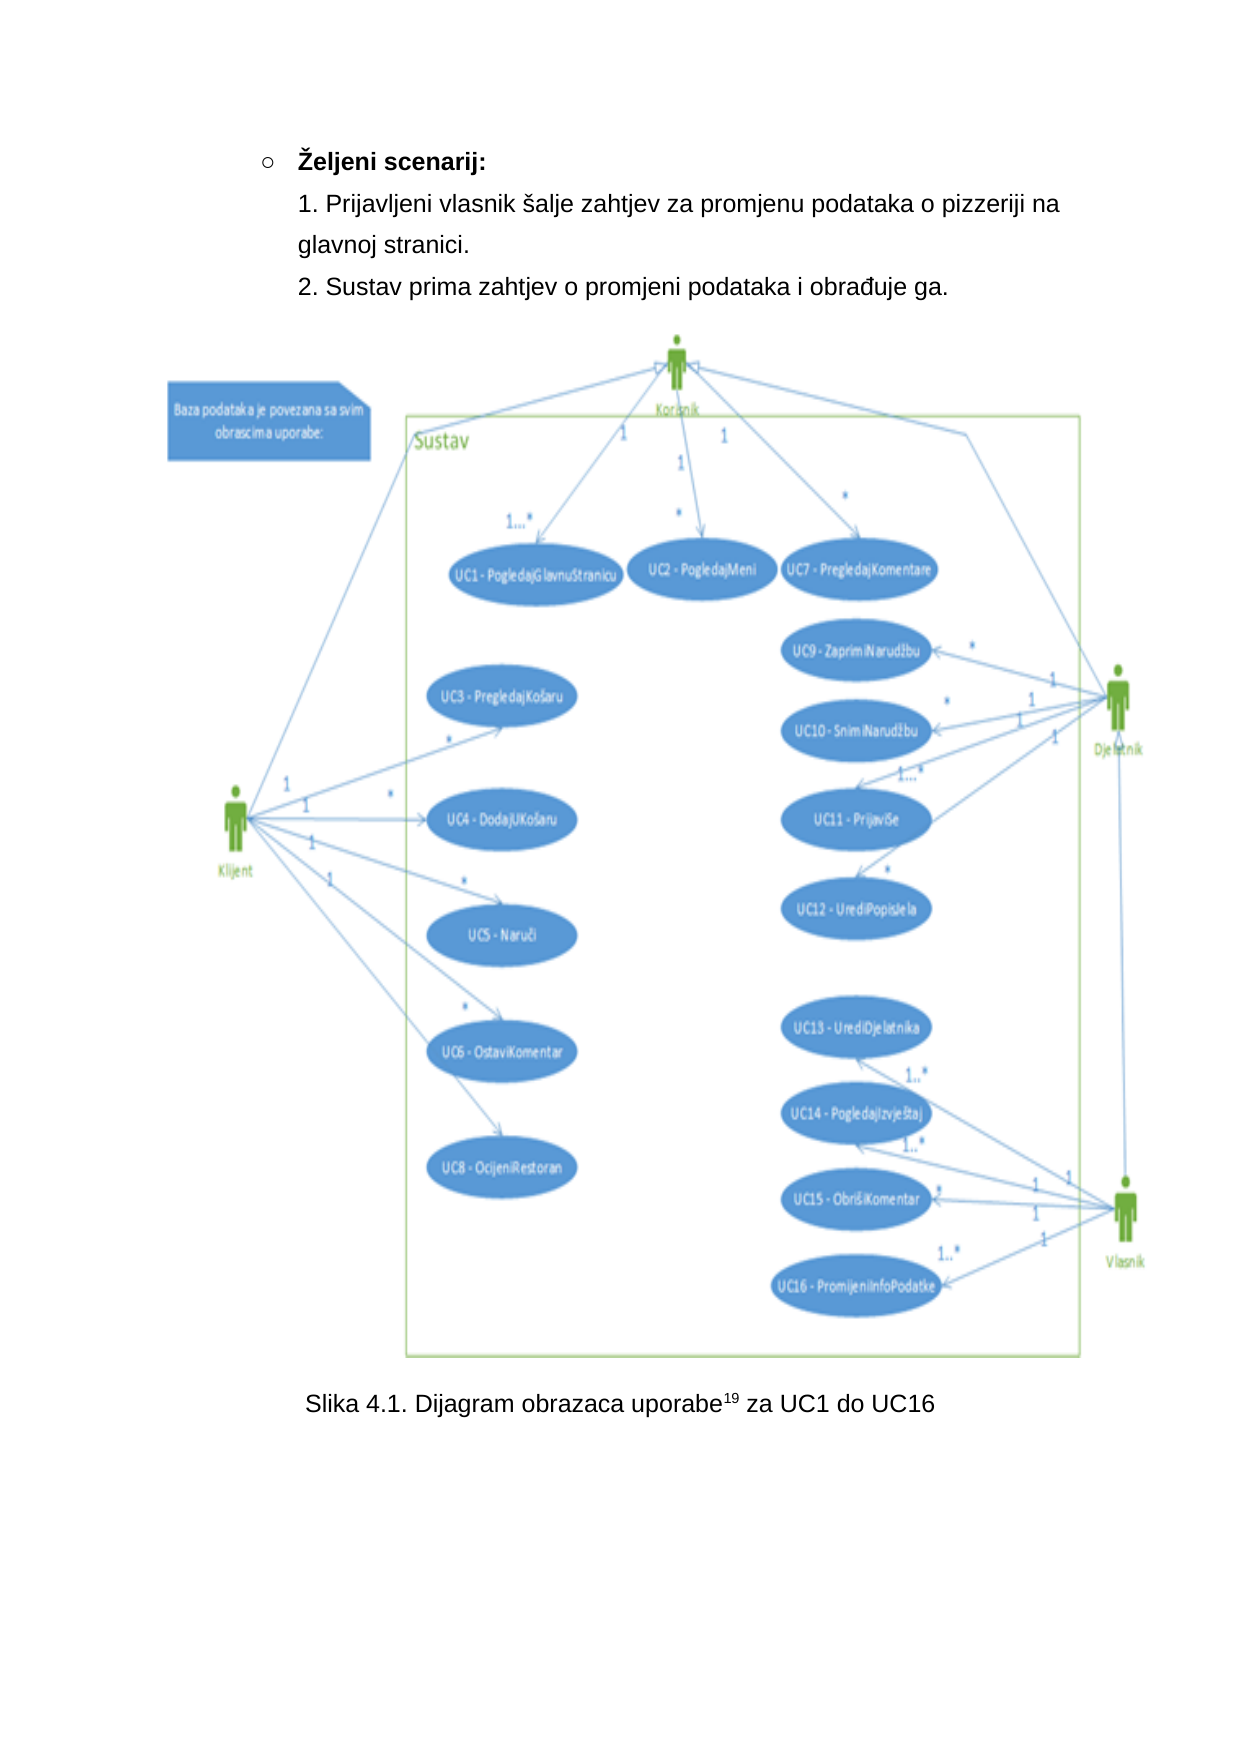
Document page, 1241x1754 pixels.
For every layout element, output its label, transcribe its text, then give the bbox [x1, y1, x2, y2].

text Slika 4.1. Dijagram obrazaca uporabe19 za UC1 do UC16 [148, 1390, 1093, 1418]
list Željeni scenarij: 1. Prijavljeni vlasnik šalje zahtjev za promjenu podataka o pizzeriji na glavnoj stranici. 2. Sustav prima zahtjev o promjeni podataka i obrađuje ga. [260, 148, 1093, 301]
picture [166, 333, 1153, 1358]
